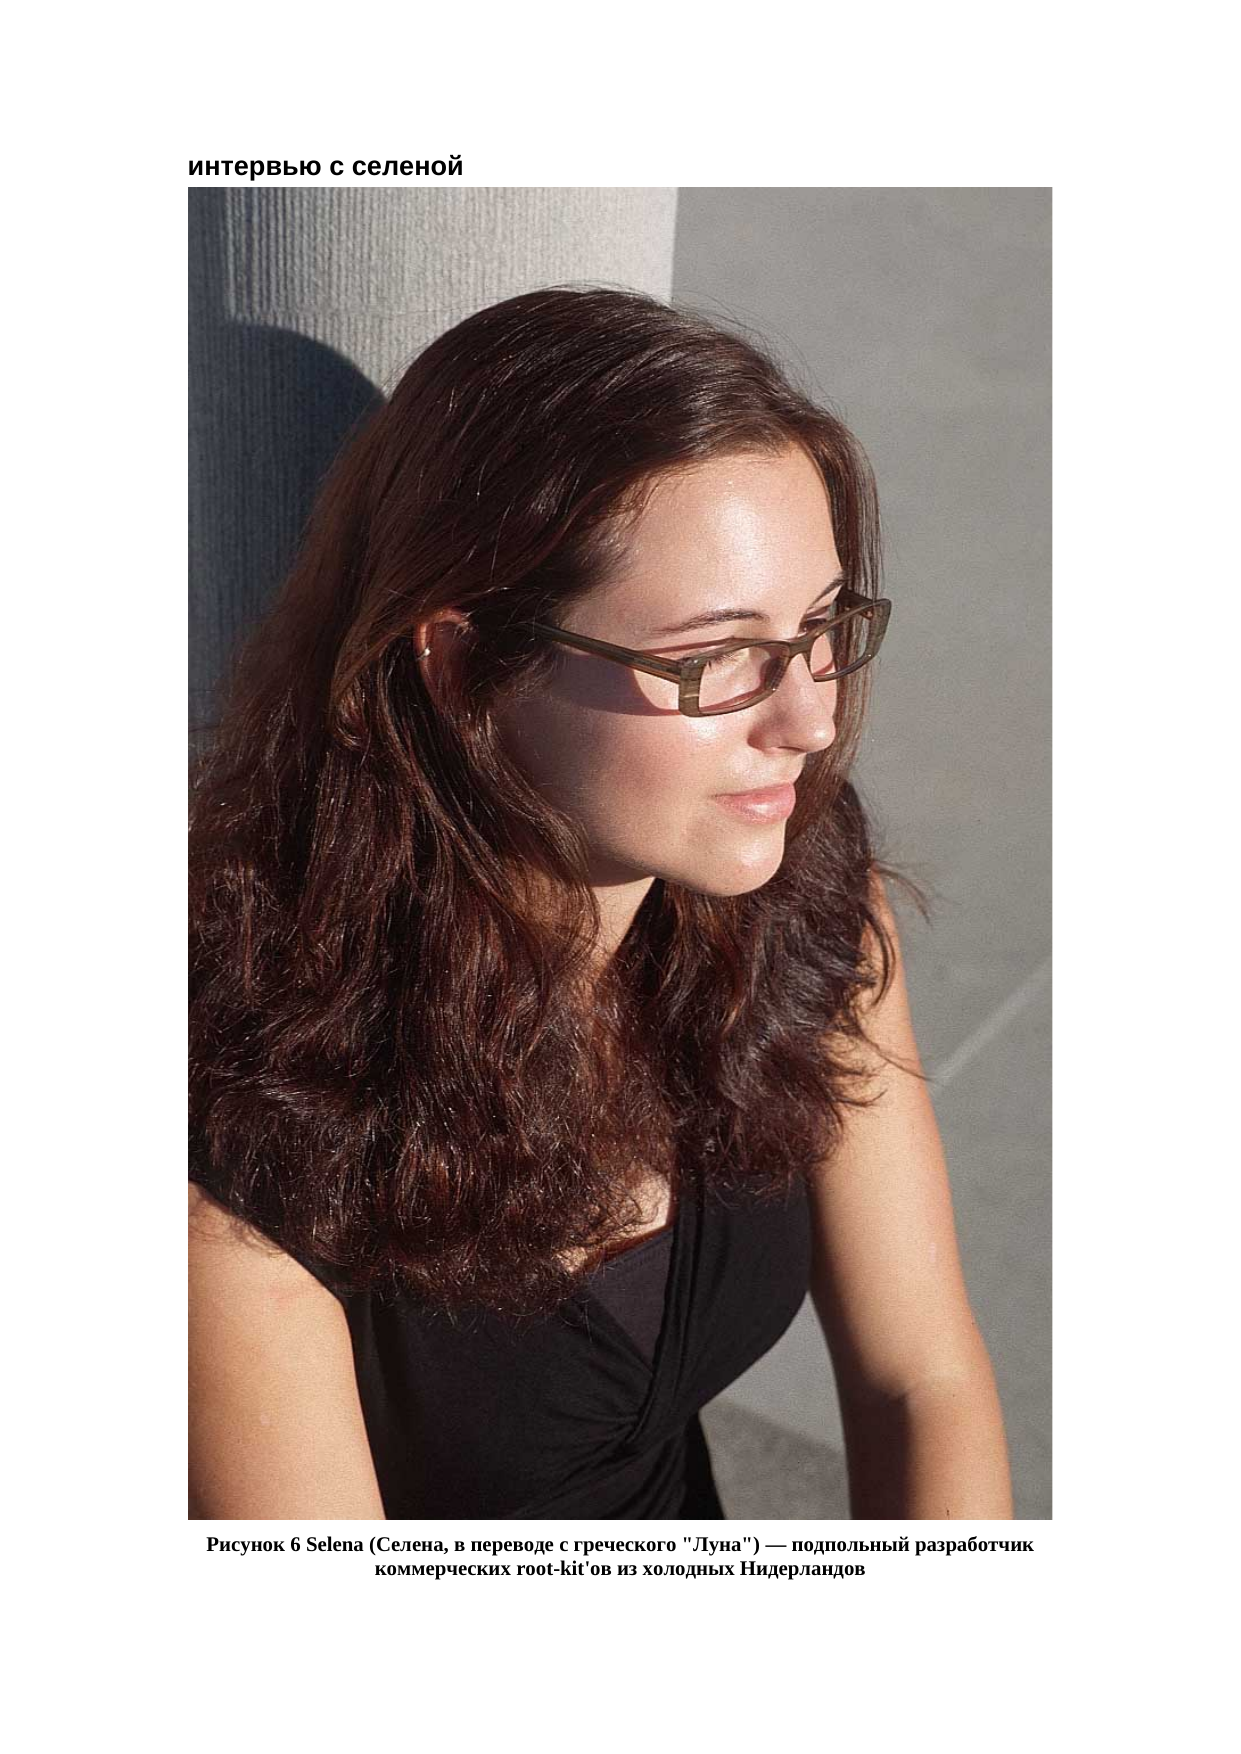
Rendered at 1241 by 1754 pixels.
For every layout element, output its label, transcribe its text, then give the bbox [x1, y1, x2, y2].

picture [188, 187, 1053, 1520]
subtitle интервью с селеной [187, 150, 1053, 181]
text Рисунок 6 Selena (Селена, в переводе с греческого "Луна") — подпольный разработчик коммерческих root-kit'ов из холодных Нидерландов [187, 1532, 1053, 1580]
